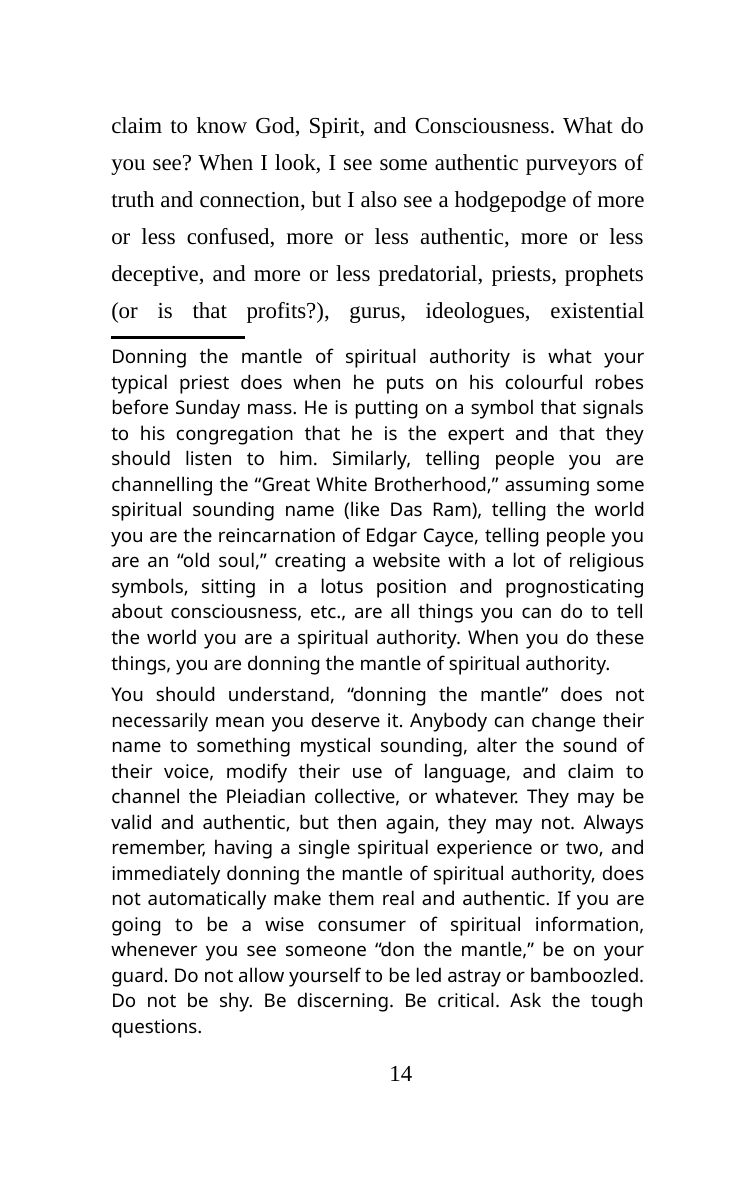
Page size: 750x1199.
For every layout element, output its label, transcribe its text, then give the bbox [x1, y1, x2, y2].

text You should understand, “donning the mantle” does not necessarily mean you deserve it. Anybody can change their name to something mystical sounding, alter the sound of their voice, modify their use of language, and claim to channel the Pleiadian collective, or whatever. They may be valid and authentic, but then again, they may not. Always remember, having a single spiritual experience or two, and immediately donning the mantle of spiritual authority, does not automatically make them real and authentic. If you are going to be a wise consumer of spiritual information, whenever you see someone “don the mantle,” be on your guard. Do not allow yourself to be led astray or bamboozled. Do not be shy. Be discerning. Be critical. Ask the tough questions. [111, 681, 645, 1039]
text Donning the mantle of spiritual authority is what your typical priest does when he puts on his colourful robes before Sunday mass. He is putting on a symbol that signals to his congregation that he is the expert and that they should listen to him. Similarly, telling people you are channelling the “Great White Brotherhood,” assuming some spiritual sounding name (like Das Ram), telling the world you are the reincarnation of Edgar Cayce, telling people you are an “old soul,” creating a website with a lot of religious symbols, sitting in a lotus position and prognosticating about consciousness, etc., are all things you can do to tell the world you are a spiritual authority. When you do these things, you are donning the mantle of spiritual authority. [111, 343, 645, 675]
text claim to know God, Spirit, and Consciousness. What do you see? When I look, I see some authentic purveyors of truth and connection, but I also see a hodgepodge of more or less confused, more or less authentic, more or less deceptive, and more or less predatorial, priests, prophets (or is that profits?), gurus, ideologues, existential [111, 112, 645, 323]
